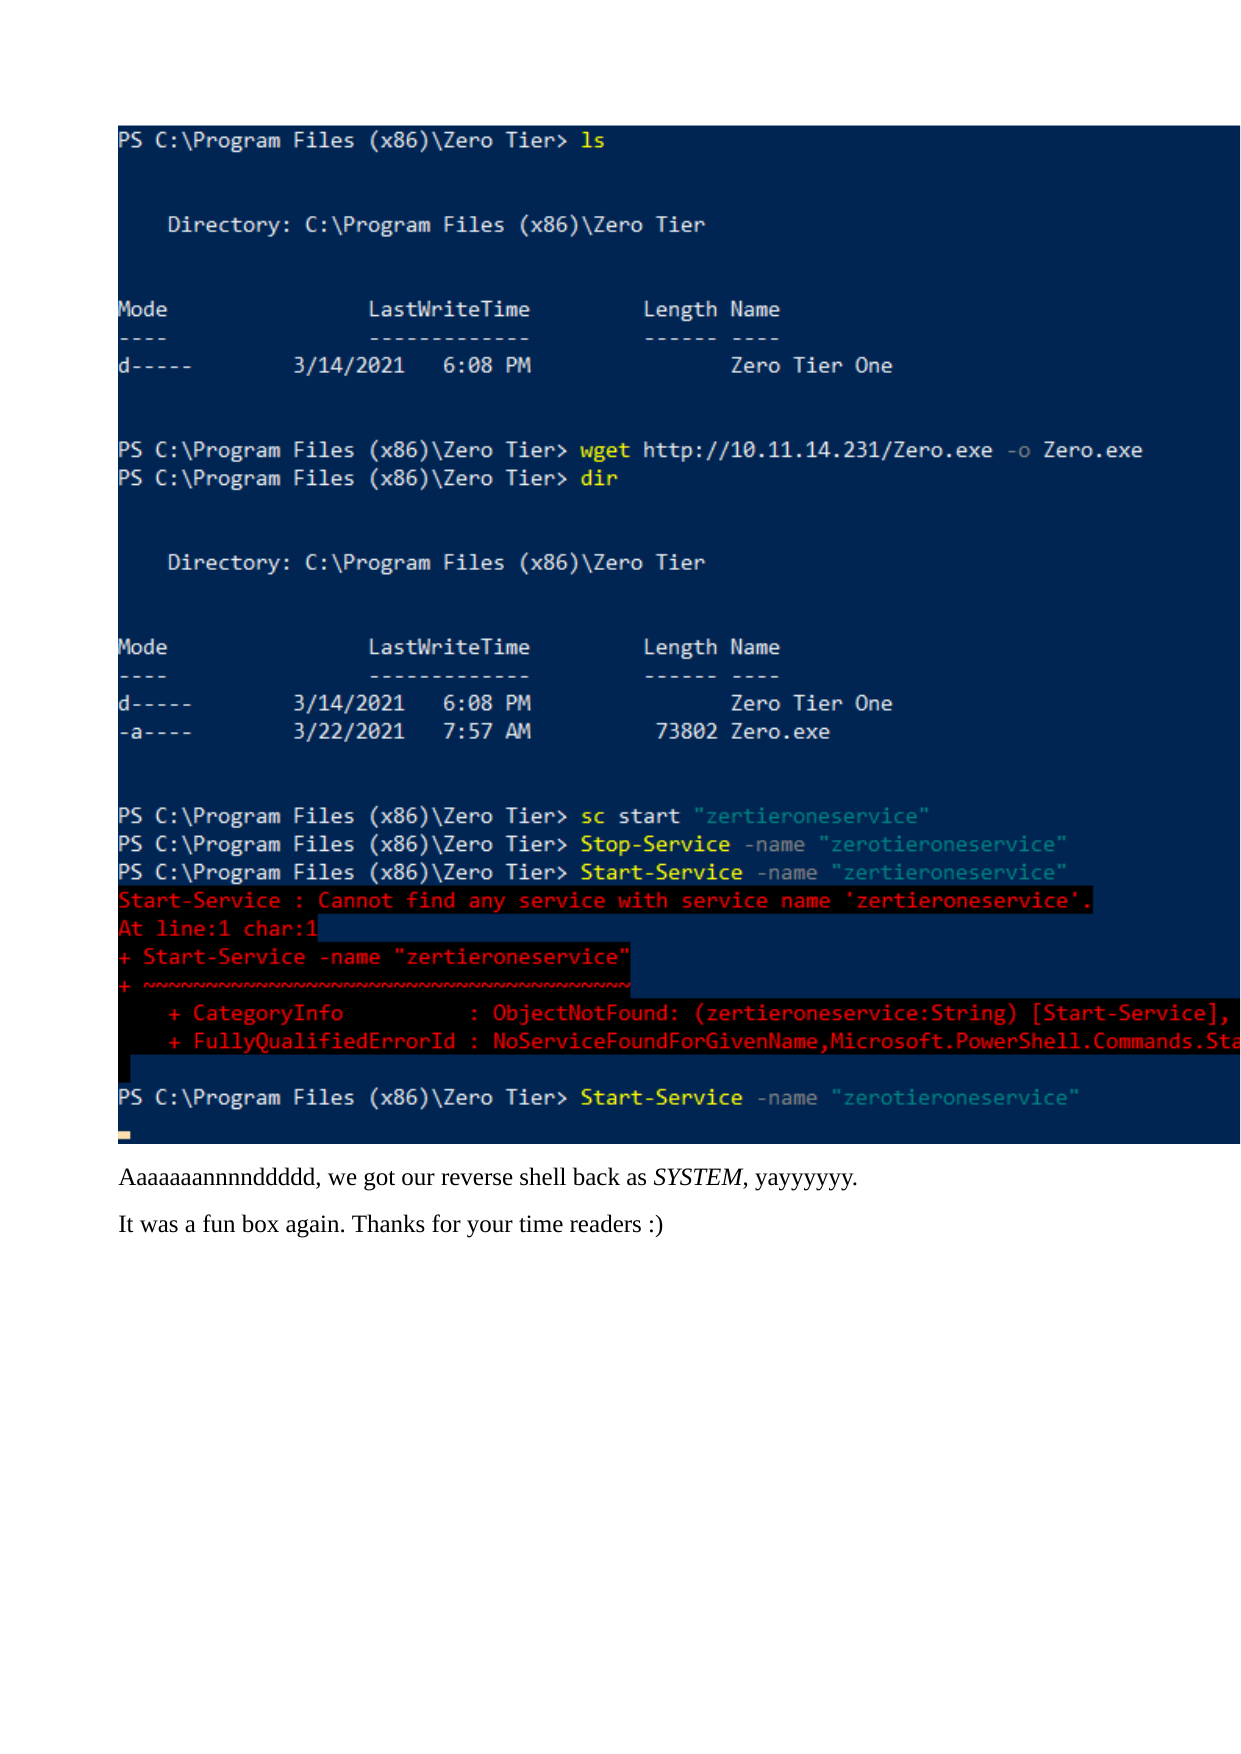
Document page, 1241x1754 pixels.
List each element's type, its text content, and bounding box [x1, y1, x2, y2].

text It was a fun box again. Thanks for your time readers :) [118, 1209, 1122, 1238]
picture [118, 118, 1241, 1144]
text Aaaaaaannnnddddd, we got our reverse shell back as SYSTEM, yayyyyyy. [118, 1162, 1122, 1191]
